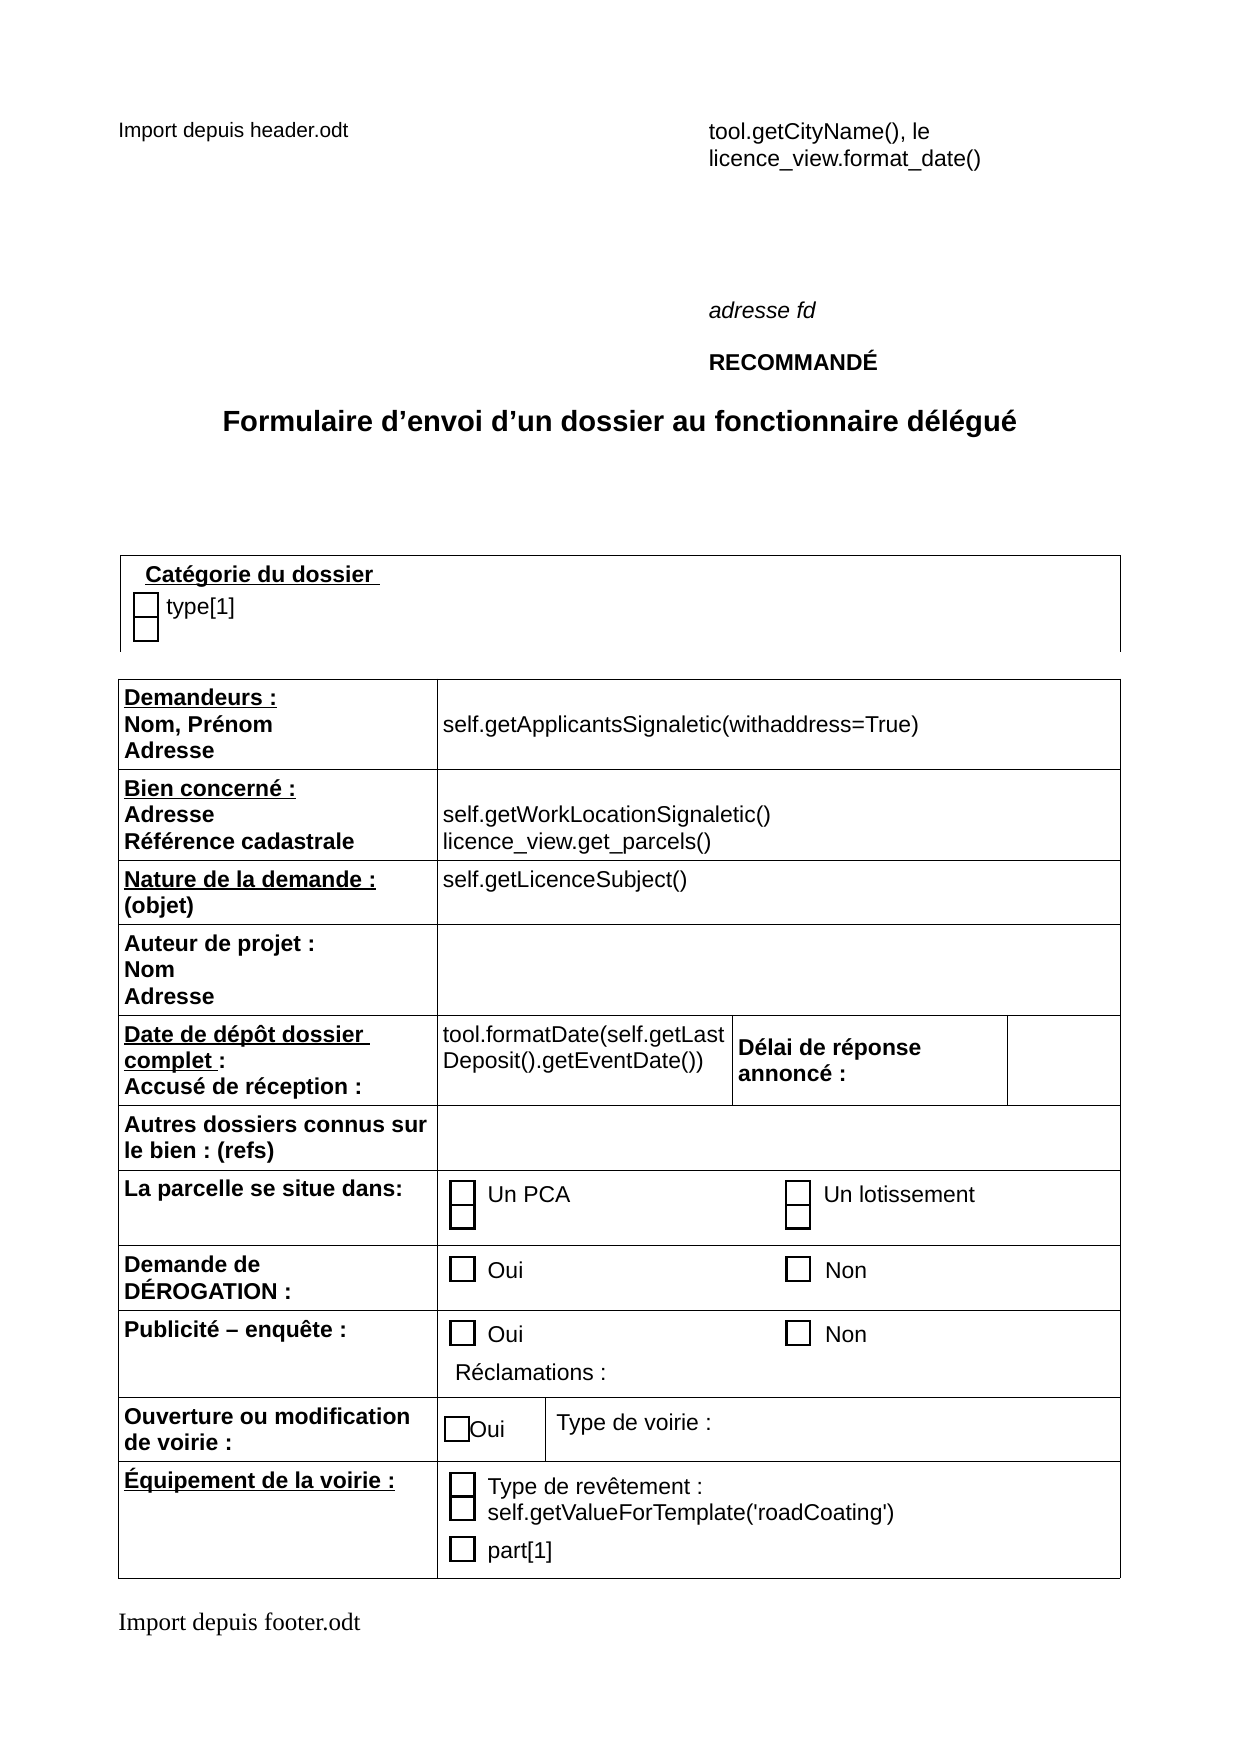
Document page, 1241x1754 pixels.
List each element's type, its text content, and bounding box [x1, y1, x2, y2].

table_header Oui [482, 1251, 778, 1289]
table_header Un PCA [482, 1175, 778, 1239]
table_header type[1] [160, 588, 1114, 646]
table_cell [438, 925, 1120, 1015]
table_header Un lotissement [818, 1175, 1114, 1239]
table_cell Oui [438, 1398, 545, 1461]
table_cell [438, 1171, 1120, 1245]
table_header [779, 1316, 819, 1353]
table_header [443, 1316, 482, 1353]
table_cell self.getLicenceSubject() [438, 861, 1120, 924]
table_header Catégorie du dossier [121, 556, 1120, 652]
table_header Oui [482, 1316, 778, 1353]
table_cell self.getWorkLocationSignaletic() licence_view.get_parcels() [438, 770, 1120, 860]
table_cell Équipement de la voirie : [119, 1462, 437, 1577]
table_cell Réclamations : [443, 1353, 1114, 1391]
table_cell La parcelle se situe dans: [119, 1171, 437, 1245]
table_header tool.getCityName(), le licence_view.format_date() adresse fd RECOMMANDÉ [709, 118, 1123, 376]
table_header [126, 588, 160, 646]
table_header Non [819, 1251, 1114, 1289]
table_cell Auteur de projet : Nom Adresse [119, 925, 437, 1015]
table_cell tool.formatDate(self.getLastDeposit().getEventDate()) [438, 1016, 732, 1105]
table_header Import depuis header.odt [118, 118, 708, 376]
table_header [443, 1251, 482, 1289]
table_cell [438, 1246, 1120, 1310]
table_cell [438, 1106, 1120, 1169]
table_cell Date de dépôt dossier complet : Accusé de réception : [119, 1016, 437, 1105]
table_header Demandeurs : Nom, Prénom Adresse [119, 680, 437, 769]
table_header [443, 1175, 482, 1239]
table_header [779, 1251, 819, 1289]
table_header self.getApplicantsSignaletic(withaddress=True) [438, 680, 1120, 769]
table_cell Autres dossiers connus sur le bien : (refs) [119, 1106, 437, 1169]
table_cell [438, 1462, 1120, 1577]
table_cell part[1] [482, 1531, 1114, 1569]
table_cell Bien concerné : Adresse Référence cadastrale [119, 770, 437, 860]
table_cell Nature de la demande : (objet) [119, 861, 437, 924]
table_header Type de revêtement : self.getValueForTemplate('roadCoating') [482, 1467, 1114, 1531]
table_header Non [819, 1316, 1114, 1353]
table_cell Délai de réponse annoncé : [733, 1016, 1007, 1105]
table_header [443, 1467, 482, 1531]
table_cell Demande de DÉROGATION : [119, 1246, 437, 1310]
title Formulaire d’envoi d’un dossier au fonctionnaire délégué [118, 404, 1122, 438]
table_cell [546, 1398, 1120, 1461]
table_header [778, 1175, 818, 1239]
table_cell Publicité – enquête : [119, 1311, 437, 1397]
table_cell [438, 1311, 1120, 1397]
table_cell [443, 1531, 482, 1569]
table_header Type de voirie : [550, 1403, 1114, 1441]
table_cell [1008, 1016, 1120, 1105]
table_cell Ouverture ou modification de voirie : [119, 1398, 437, 1461]
